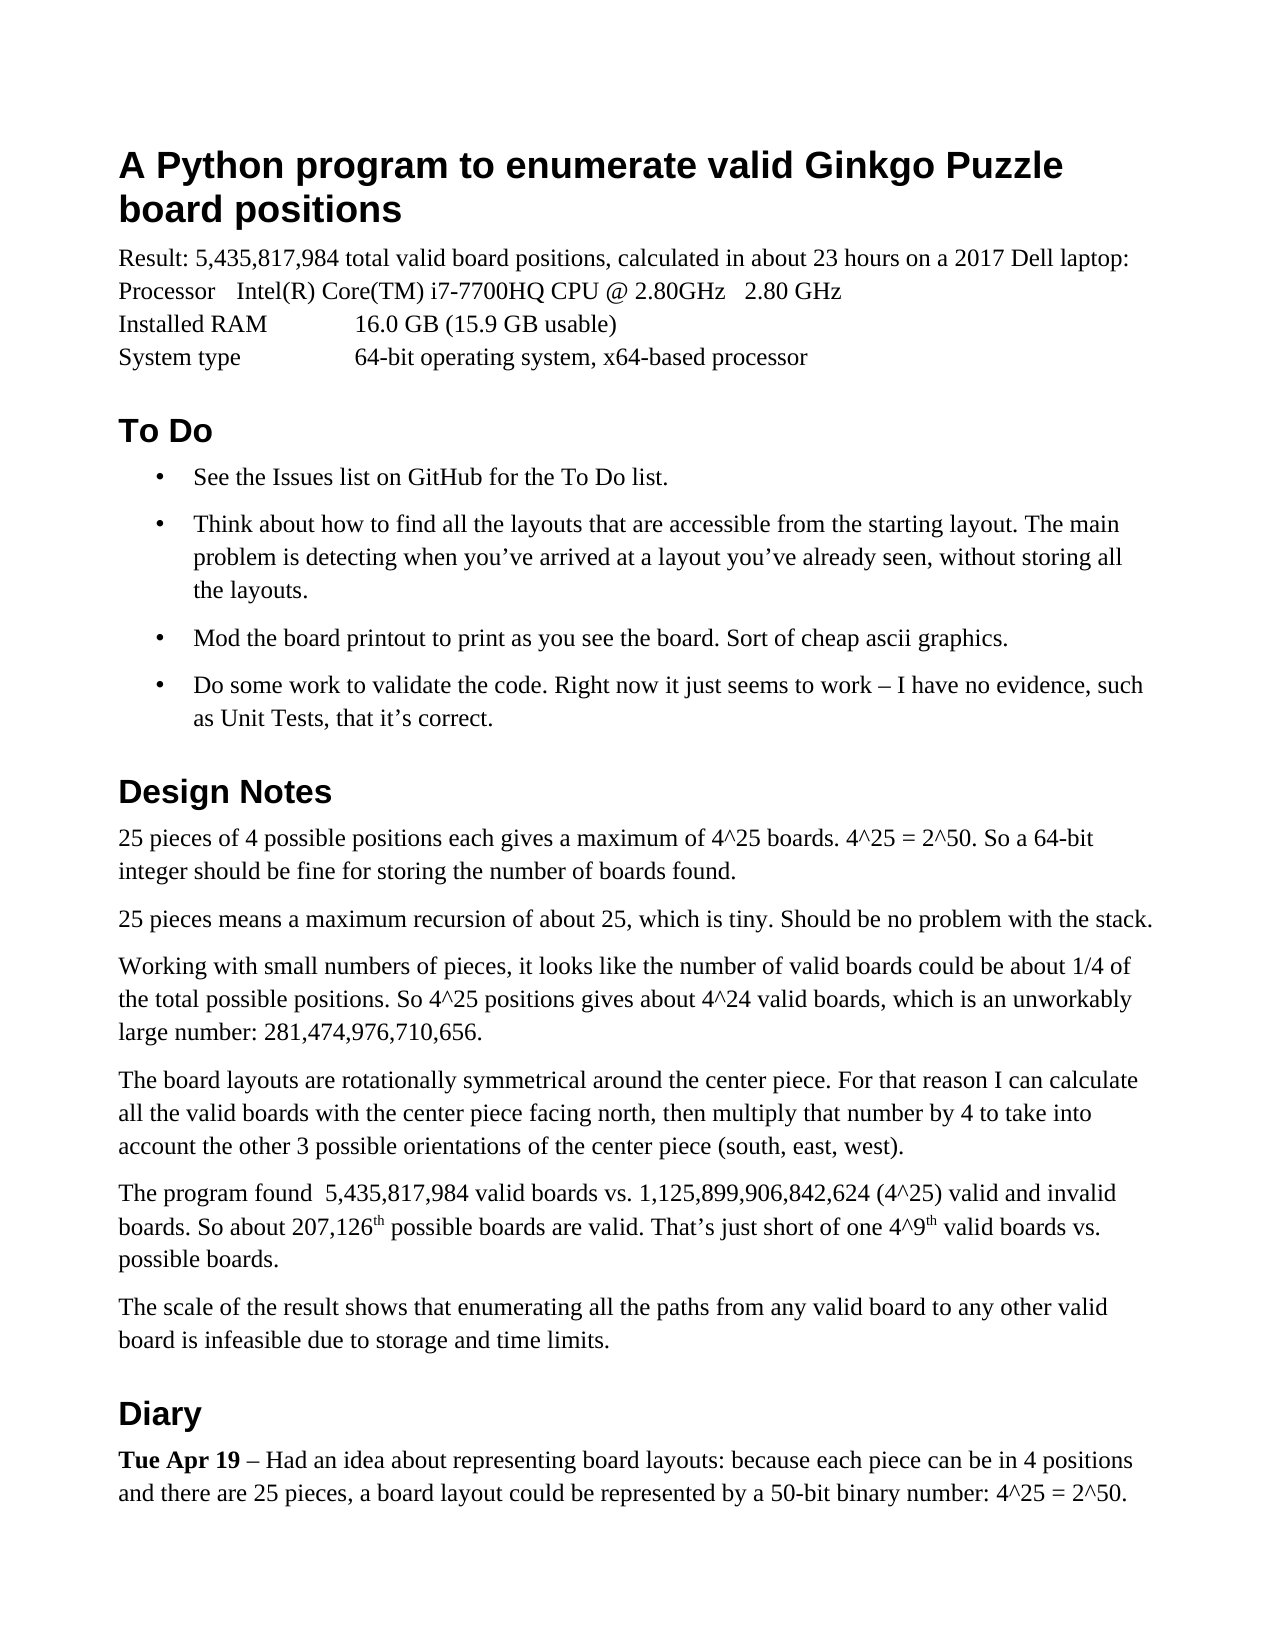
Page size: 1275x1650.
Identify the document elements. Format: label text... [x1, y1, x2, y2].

text The board layouts are rotationally symmetrical around the center piece. For that reason I can calculate all the valid boards with the center piece facing north, then multiply that number by 4 to take into account the other 3 possible orientations of the center piece (south, east, west). [118, 1065, 1157, 1160]
subtitle Design Notes [118, 772, 1157, 811]
list Think about how to find all the layouts that are accessible from the starting layout. The main problem is detecting when you’ve arrived at a layout you’ve already seen, without storing all the layouts. [156, 509, 1157, 604]
subtitle A Python program to enumerate valid Ginkgo Puzzle board positions [118, 143, 1157, 230]
subtitle Diary [118, 1394, 1157, 1432]
text The program found 5,435,817,984 valid boards vs. 1,125,899,906,842,624 (4^25) valid and invalid boards. So about 207,126th possible boards are valid. That’s just short of one 4^9th valid boards vs. possible boards. [118, 1178, 1157, 1273]
list Do some work to validate the code. Right now it just seems to work – I have no evidence, such as Unit Tests, that it’s correct. [156, 670, 1157, 732]
text Tue Apr 19 – Had an idea about representing board layouts: because each piece can be in 4 positions and there are 25 pieces, a board layout could be represented by a 50-bit binary number: 4^25 = 2^50. [118, 1445, 1157, 1507]
text 25 pieces means a maximum recursion of about 25, which is tiny. Should be no problem with the stack. [118, 904, 1157, 932]
text Working with small numbers of pieces, it looks like the number of valid boards could be about 1/4 of the total possible positions. So 4^25 positions gives about 4^24 valid boards, which is an unworkably large number: 281,474,976,710,656. [118, 951, 1157, 1046]
text 25 pieces of 4 possible positions each gives a maximum of 4^25 boards. 4^25 = 2^50. So a 64-bit integer should be fine for storing the number of boards found. [118, 823, 1157, 885]
list See the Issues list on GitHub for the To Do list. [156, 462, 1157, 490]
text Result: 5,435,817,984 total valid board positions, calculated in about 23 hours on a 2017 Dell laptop: Processor Intel(R) Core(TM) i7-7700HQ CPU @ 2.80GHz 2.80 GHz Installed RAM 16.0 GB (15.9 GB usable) System type 64-bit operating system, x64-based processor [118, 243, 1157, 371]
text The scale of the result shows that enumerating all the paths from any valid board to any other valid board is infeasible due to storage and time limits. [118, 1292, 1157, 1354]
list Mod the board printout to print as you see the board. Sort of cheap ascii graphics. [156, 623, 1157, 652]
subtitle To Do [118, 410, 1157, 449]
